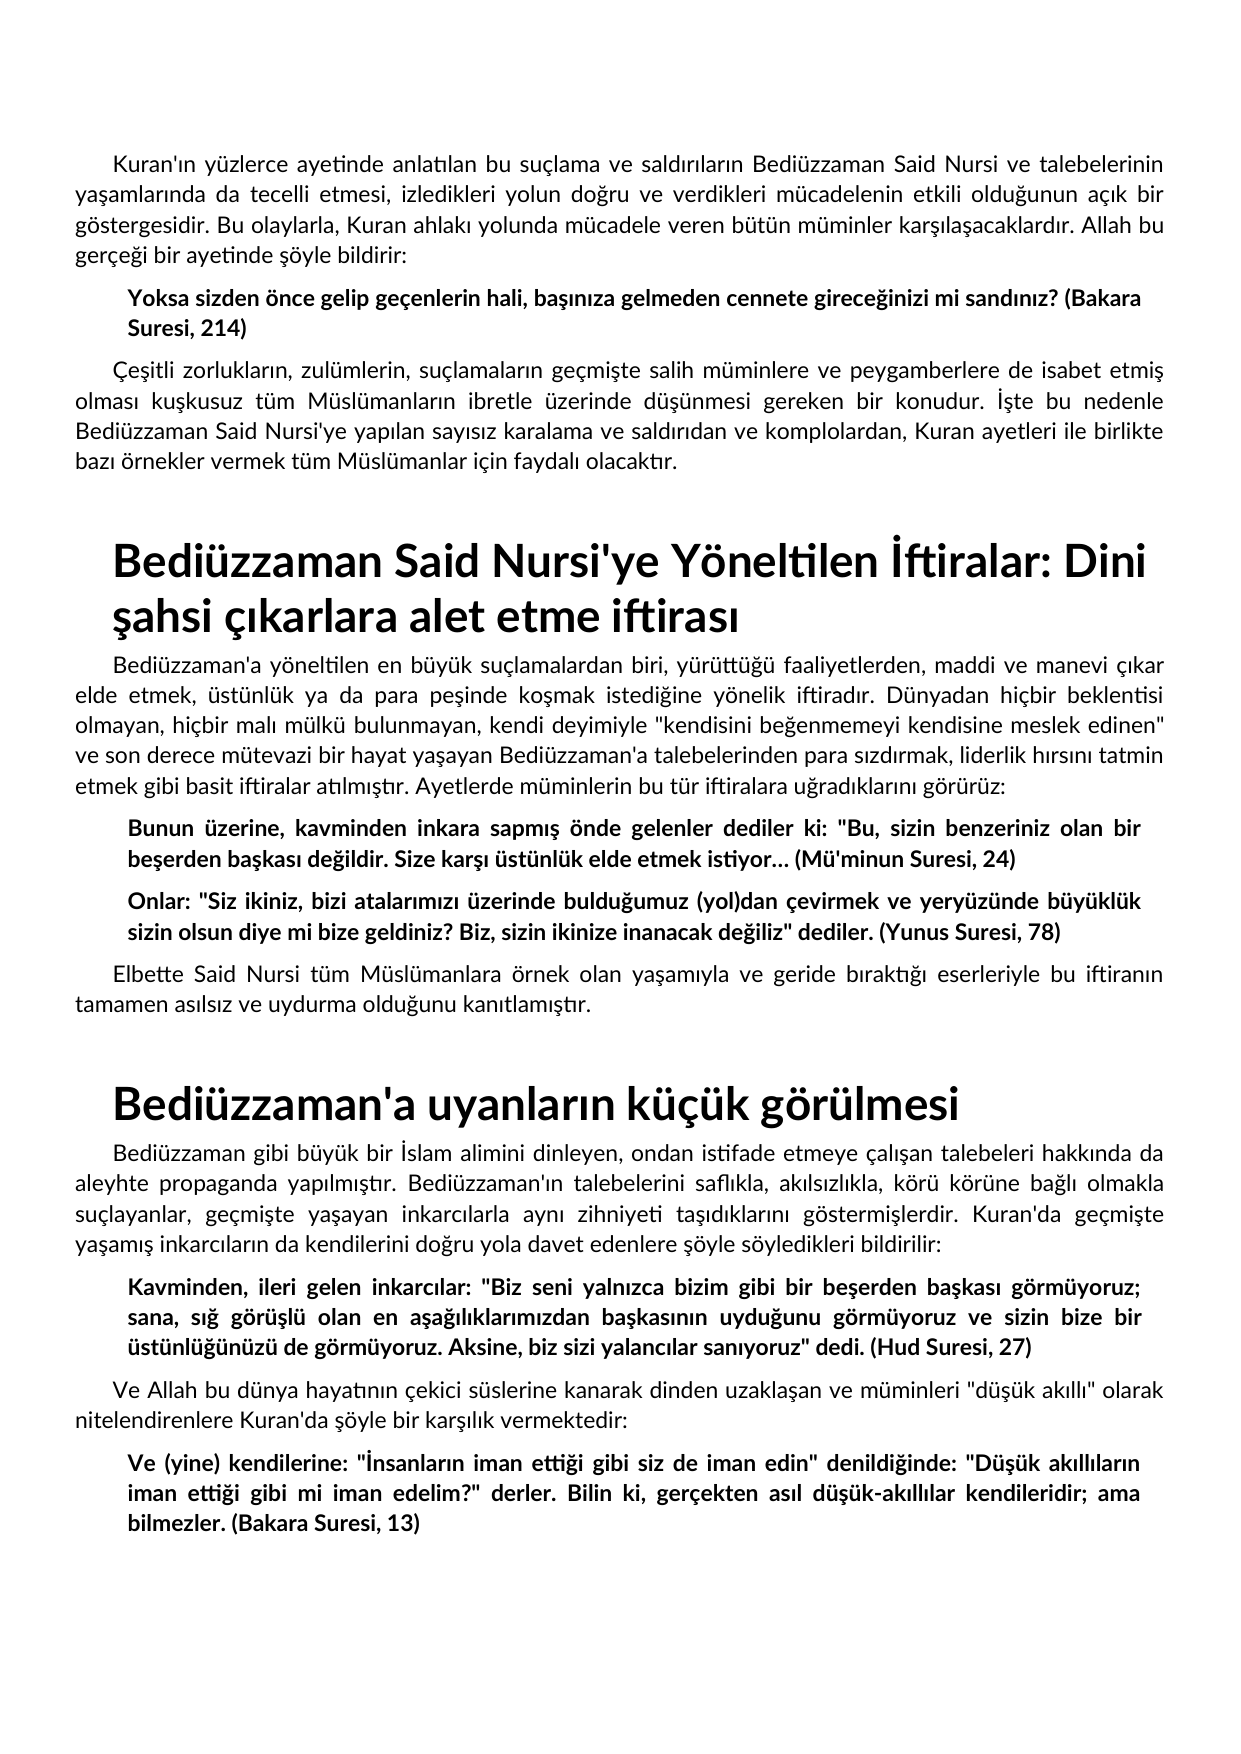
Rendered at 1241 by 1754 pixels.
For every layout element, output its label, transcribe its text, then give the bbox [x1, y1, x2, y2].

subtitle Bediüzzaman Said Nursi'ye Yöneltilen İftiralar: Dini şahsi çıkarlara alet etme iftirası [112, 532, 1165, 642]
text Kavminden, ileri gelen inkarcılar: "Biz seni yalnızca bizim gibi bir beşerden başkası görmüyoruz; sana, sığ görüşlü olan en aşağılıklarımızdan başkasının uyduğunu görmüyoruz ve sizin bize bir üstünlüğünüzü de görmüyoruz. Aksine, biz sizi yalancılar sanıyoruz" dedi. (Hud Suresi, 27) [127, 1272, 1143, 1360]
text Kuran'ın yüzlerce ayetinde anlatılan bu suçlama ve saldırıların Bediüzzaman Said Nursi ve talebelerinin yaşamlarında da tecelli etmesi, izledikleri yolun doğru ve verdikleri mücadelenin etkili olduğunun açık bir göstergesidir. Bu olaylarla, Kuran ahlakı yolunda mücadele veren bütün müminler karşılaşacaklardır. Allah bu gerçeği bir ayetinde şöyle bildirir: [75, 150, 1165, 268]
text Onlar: "Siz ikiniz, bizi atalarımızı üzerinde bulduğumuz (yol)dan çevirmek ve yeryüzünde büyüklük sizin olsun diye mi bize geldiniz? Biz, sizin ikinize inanacak değiliz" dediler. (Yunus Suresi, 78) [127, 887, 1143, 945]
text Yoksa sizden önce gelip geçenlerin hali, başınıza gelmeden cennete gireceğinizi mi sandınız? (Bakara Suresi, 214) [127, 283, 1143, 341]
text Bediüzzaman gibi büyük bir İslam alimini dinleyen, ondan istifade etmeye çalışan talebeleri hakkında da aleyhte propaganda yapılmıştır. Bediüzzaman'ın talebelerini saflıkla, akılsızlıkla, körü körüne bağlı olmakla suçlayanlar, geçmişte yaşayan inkarcılarla aynı zihniyeti taşıdıklarını göstermişlerdir. Kuran'da geçmişte yaşamış inkarcıların da kendilerini doğru yola davet edenlere şöyle söyledikleri bildirilir: [75, 1139, 1165, 1257]
text Çeşitli zorlukların, zulümlerin, suçlamaların geçmişte salih müminlere ve peygamberlere de isabet etmiş olması kuşkusuz tüm Müslümanların ibretle üzerinde düşünmesi gereken bir konudur. İşte bu nedenle Bediüzzaman Said Nursi'ye yapılan sayısız karalama ve saldırıdan ve komplolardan, Kuran ayetleri ile birlikte bazı örnekler vermek tüm Müslümanlar için faydalı olacaktır. [75, 356, 1165, 474]
subtitle Bediüzzaman'a uyanların küçük görülmesi [112, 1076, 1165, 1131]
text Bediüzzaman'a yöneltilen en büyük suçlamalardan biri, yürüttüğü faaliyetlerden, maddi ve manevi çıkar elde etmek, üstünlük ya da para peşinde koşmak istediğine yönelik iftiradır. Dünyadan hiçbir beklentisi olmayan, hiçbir malı mülkü bulunmayan, kendi deyimiyle "kendisini beğenmemeyi kendisine meslek edinen" ve son derece mütevazi bir hayat yaşayan Bediüzzaman'a talebelerinden para sızdırmak, liderlik hırsını tatmin etmek gibi basit iftiralar atılmıştır. Ayetlerde müminlerin bu tür iftiralara uğradıklarını görürüz: [75, 651, 1165, 799]
text Ve Allah bu dünya hayatının çekici süslerine kanarak dinden uzaklaşan ve müminleri "düşük akıllı" olarak nitelendirenlere Kuran'da şöyle bir karşılık vermektedir: [75, 1375, 1165, 1433]
text Ve (yine) kendilerine: "İnsanların iman ettiği gibi siz de iman edin" denildiğinde: "Düşük akıllıların iman ettiği gibi mi iman edelim?" derler. Bilin ki, gerçekten asıl düşük-akıllılar kendileridir; ama bilmezler. (Bakara Suresi, 13) [127, 1448, 1143, 1536]
text Bunun üzerine, kavminden inkara sapmış önde gelenler dediler ki: "Bu, sizin benzeriniz olan bir beşerden başkası değildir. Size karşı üstünlük elde etmek istiyor… (Mü'minun Suresi, 24) [127, 814, 1143, 872]
text Elbette Said Nursi tüm Müslümanlara örnek olan yaşamıyla ve geride bıraktığı eserleriyle bu iftiranın tamamen asılsız ve uydurma olduğunu kanıtlamıştır. [75, 960, 1165, 1018]
